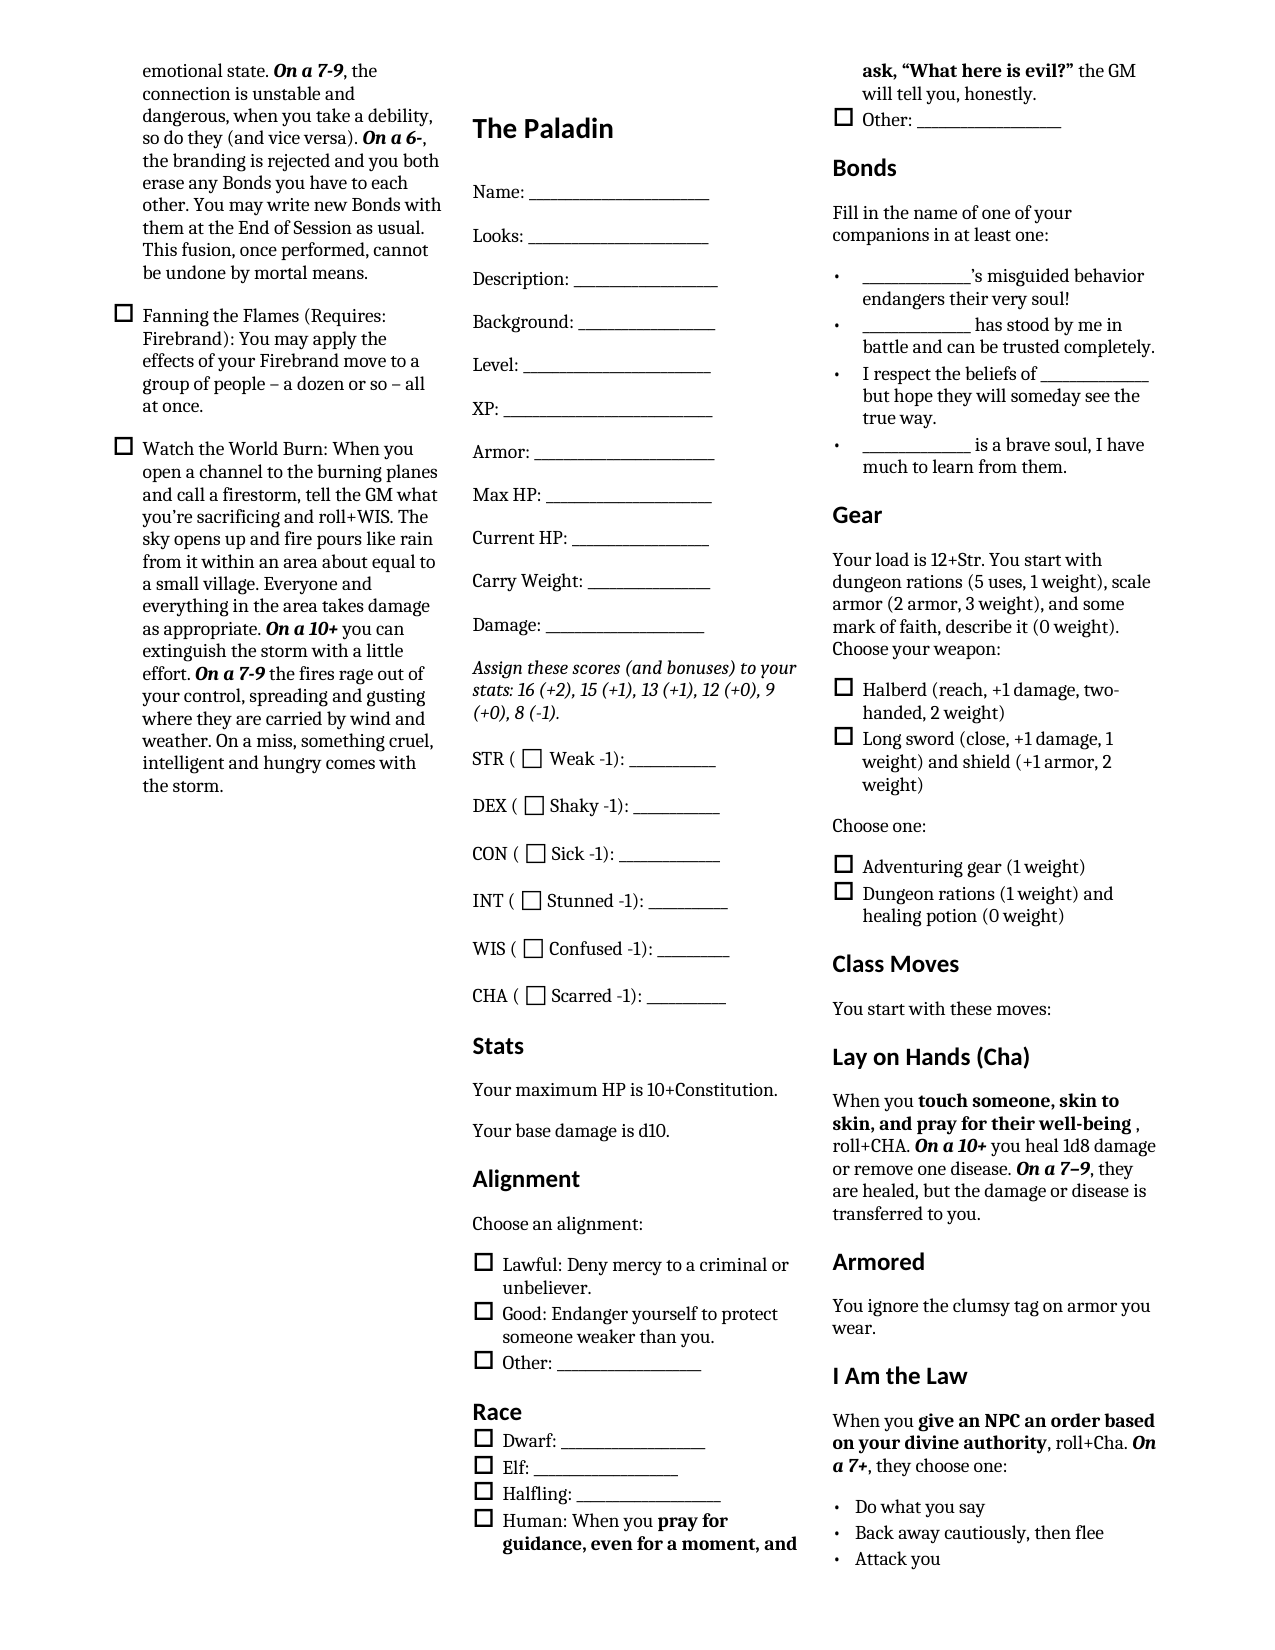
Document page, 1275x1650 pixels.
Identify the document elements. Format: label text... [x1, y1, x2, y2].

text Your load is 12+Str. You start with dungeon rations (5 uses, 1 weight), scale armor (2 armor, 3 weight), and some mark of faith, describe it (0 weight). Choose your weapon: [832, 548, 1162, 660]
text WIS ( □ Confused -1): __________ [472, 933, 802, 961]
text You ignore the clumsy tag on armor you wear. [832, 1295, 1162, 1340]
text CON ( □ Sick -1): ______________ [472, 838, 802, 866]
list Good: Endanger yourself to protect someone weaker than you. [472, 1303, 802, 1348]
subtitle Race [472, 1396, 802, 1426]
list _______________’s misguided behavior endangers their very soul! [832, 265, 1162, 310]
text INT ( □ Stunned -1): ___________ [472, 885, 802, 914]
list Armor: _________________________ [472, 441, 802, 463]
list Name: _________________________ [472, 181, 802, 204]
list Carry Weight: _________________ [472, 570, 802, 593]
list Lawful: Deny mercy to a criminal or unbeliever. [472, 1254, 802, 1299]
list Level: __________________________ [472, 354, 802, 377]
list _______________ is a brave soul, I have much to learn from them. [832, 433, 1162, 478]
list Human: When you pray for guidance, even for a moment, and [472, 1510, 802, 1555]
list Back away cautiously, then flee [832, 1522, 1162, 1544]
subtitle The Paladin [472, 110, 802, 181]
list Current HP: ___________________ [472, 527, 802, 549]
text Choose one: [832, 815, 1162, 837]
text When you give an NPC an order based on your divine authority, roll+Cha. On a 7+, they choose one: [832, 1410, 1162, 1477]
text Your base damage is d10. [472, 1120, 802, 1143]
text When you touch someone, skin to skin, and pray for their well-being , roll+CHA. On a 10+ you heal 1d8 damage or remove one disease. On a 7–9, they are healed, but the damage or disease is transferred to you. [832, 1090, 1162, 1225]
list I respect the beliefs of _______________ but hope they will someday see the true way. [832, 362, 1162, 430]
list Damage: ______________________ [472, 613, 802, 636]
subtitle Gear [832, 499, 1162, 530]
text CHA ( □ Scarred -1): ___________ [472, 980, 802, 1009]
subtitle Armored [832, 1246, 1162, 1276]
list XP: _____________________________ [472, 397, 802, 420]
list _______________ has stood by me in battle and can be trusted completely. [832, 314, 1162, 359]
list Halfling: ____________________ [472, 1483, 802, 1506]
list Attack you [832, 1548, 1162, 1571]
subtitle Lay on Hands (Cha) [832, 1041, 1162, 1072]
subtitle Alignment [472, 1163, 802, 1194]
list emotional state. On a 7-9, the connection is unstable and dangerous, when you take a debility, so do they (and vice versa). On a 6-, the branding is rejected and you both erase any Bonds you have to each other. You may write new Bonds with them at the End of Session as usual. This fusion, once performed, cannot be undone by mortal means. [112, 60, 442, 284]
text Assign these scores (and bonuses) to your stats: 16 (+2), 15 (+1), 13 (+1), 12 (+0), 9 (+0), 8 (-1). [472, 657, 802, 724]
text Fill in the name of one of your companions in at least one: [832, 202, 1162, 246]
subtitle I Am the Law [832, 1361, 1162, 1391]
list Other: ____________________ [472, 1352, 802, 1375]
list Watch the World Burn: When you open a channel to the burning planes and call a firestorm, tell the GM what you’re sacrificing and roll+WIS. The sky opens up and fire pours like rain from it within an area about equal to a small village. Everyone and everything in the area takes damage as appropriate. On a 10+ you can extinguish the storm with a little effort. On a 7-9 the fires rage out of your control, spreading and gusting where they are carried by wind and weather. On a miss, something cruel, intelligent and hungry comes with the storm. [112, 438, 442, 797]
text Your maximum HP is 10+Constitution. [472, 1079, 802, 1101]
list Dungeon rations (1 weight) and healing potion (0 weight) [832, 882, 1162, 928]
text You start with these moves: [832, 998, 1162, 1020]
list Fanning the Flames (Requires: Firebrand): You may apply the effects of your Firebrand move to a group of people – a dozen or so – all at once. [112, 305, 442, 417]
list ask, “What here is evil?” the GM will tell you, honestly. [832, 60, 1162, 105]
list Dwarf: ____________________ [472, 1430, 802, 1453]
list Background: ___________________ [472, 311, 802, 333]
list Halberd (reach, +1 damage, two-handed, 2 weight) [832, 679, 1162, 724]
text STR ( □ Weak -1): ____________ [472, 743, 802, 771]
subtitle Stats [472, 1030, 802, 1060]
subtitle Bonds [832, 152, 1162, 183]
list Description: ____________________ [472, 268, 802, 290]
list Elf: ____________________ [472, 1457, 802, 1479]
list Adventuring gear (1 weight) [832, 856, 1162, 879]
list Do what you say [832, 1496, 1162, 1518]
list Looks: _________________________ [472, 224, 802, 247]
subtitle Class Moves [832, 949, 1162, 979]
list Other: ____________________ [832, 108, 1162, 131]
text DEX ( □ Shaky -1): ____________ [472, 790, 802, 819]
text Choose an alignment: [472, 1213, 802, 1235]
list Long sword (close, +1 damage, 1 weight) and shield (+1 armor, 2 weight) [832, 728, 1162, 796]
list Max HP: _______________________ [472, 484, 802, 506]
